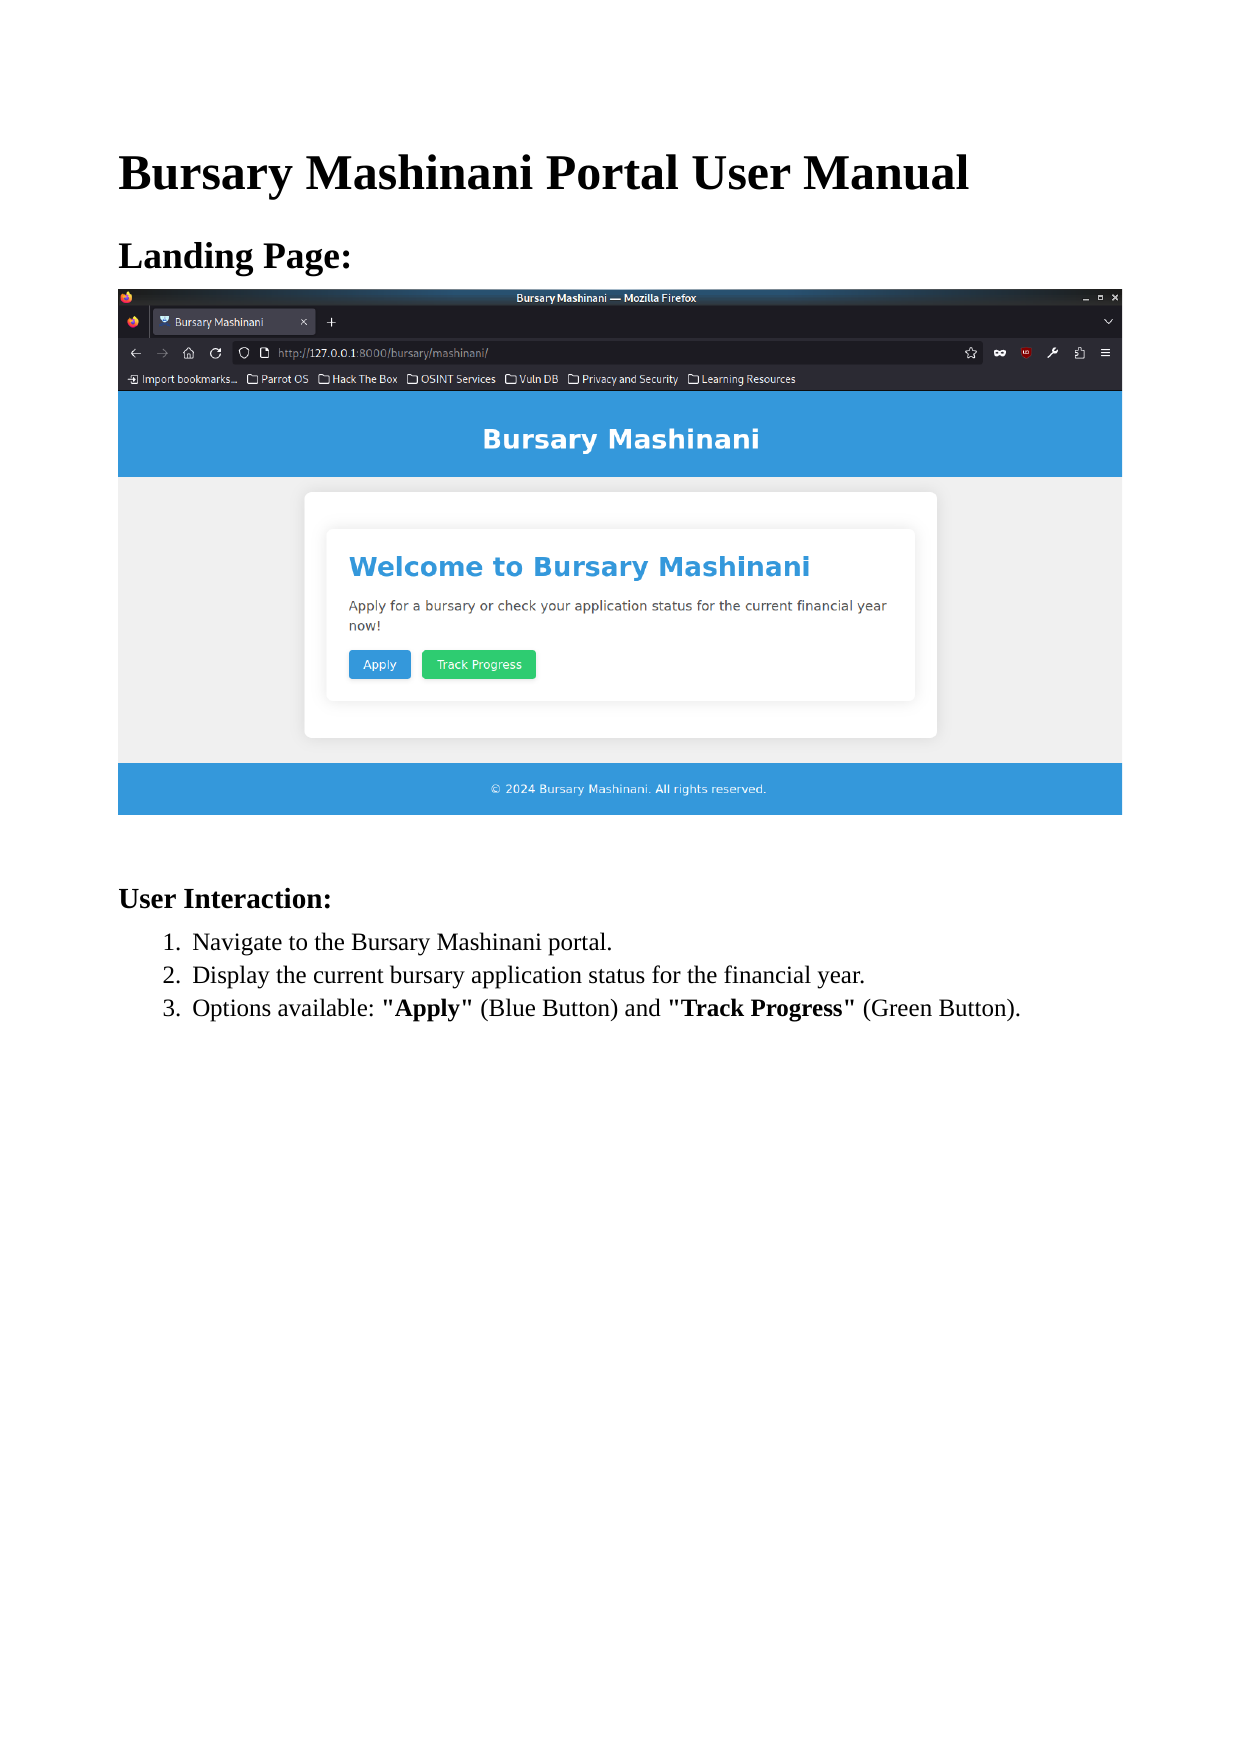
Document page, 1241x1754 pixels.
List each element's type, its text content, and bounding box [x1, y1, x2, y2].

subtitle User Interaction: [118, 881, 1122, 914]
list Display the current bursary application status for the financial year. [162, 960, 1122, 988]
picture [118, 289, 1123, 815]
list Navigate to the Bursary Mashinani portal. [162, 927, 1122, 956]
subtitle Landing Page: [118, 234, 1122, 277]
list Options available: "Apply" (Blue Button) and "Track Progress" (Green Button). [162, 993, 1122, 1022]
subtitle Bursary Mashinani Portal User Manual [118, 143, 1122, 201]
